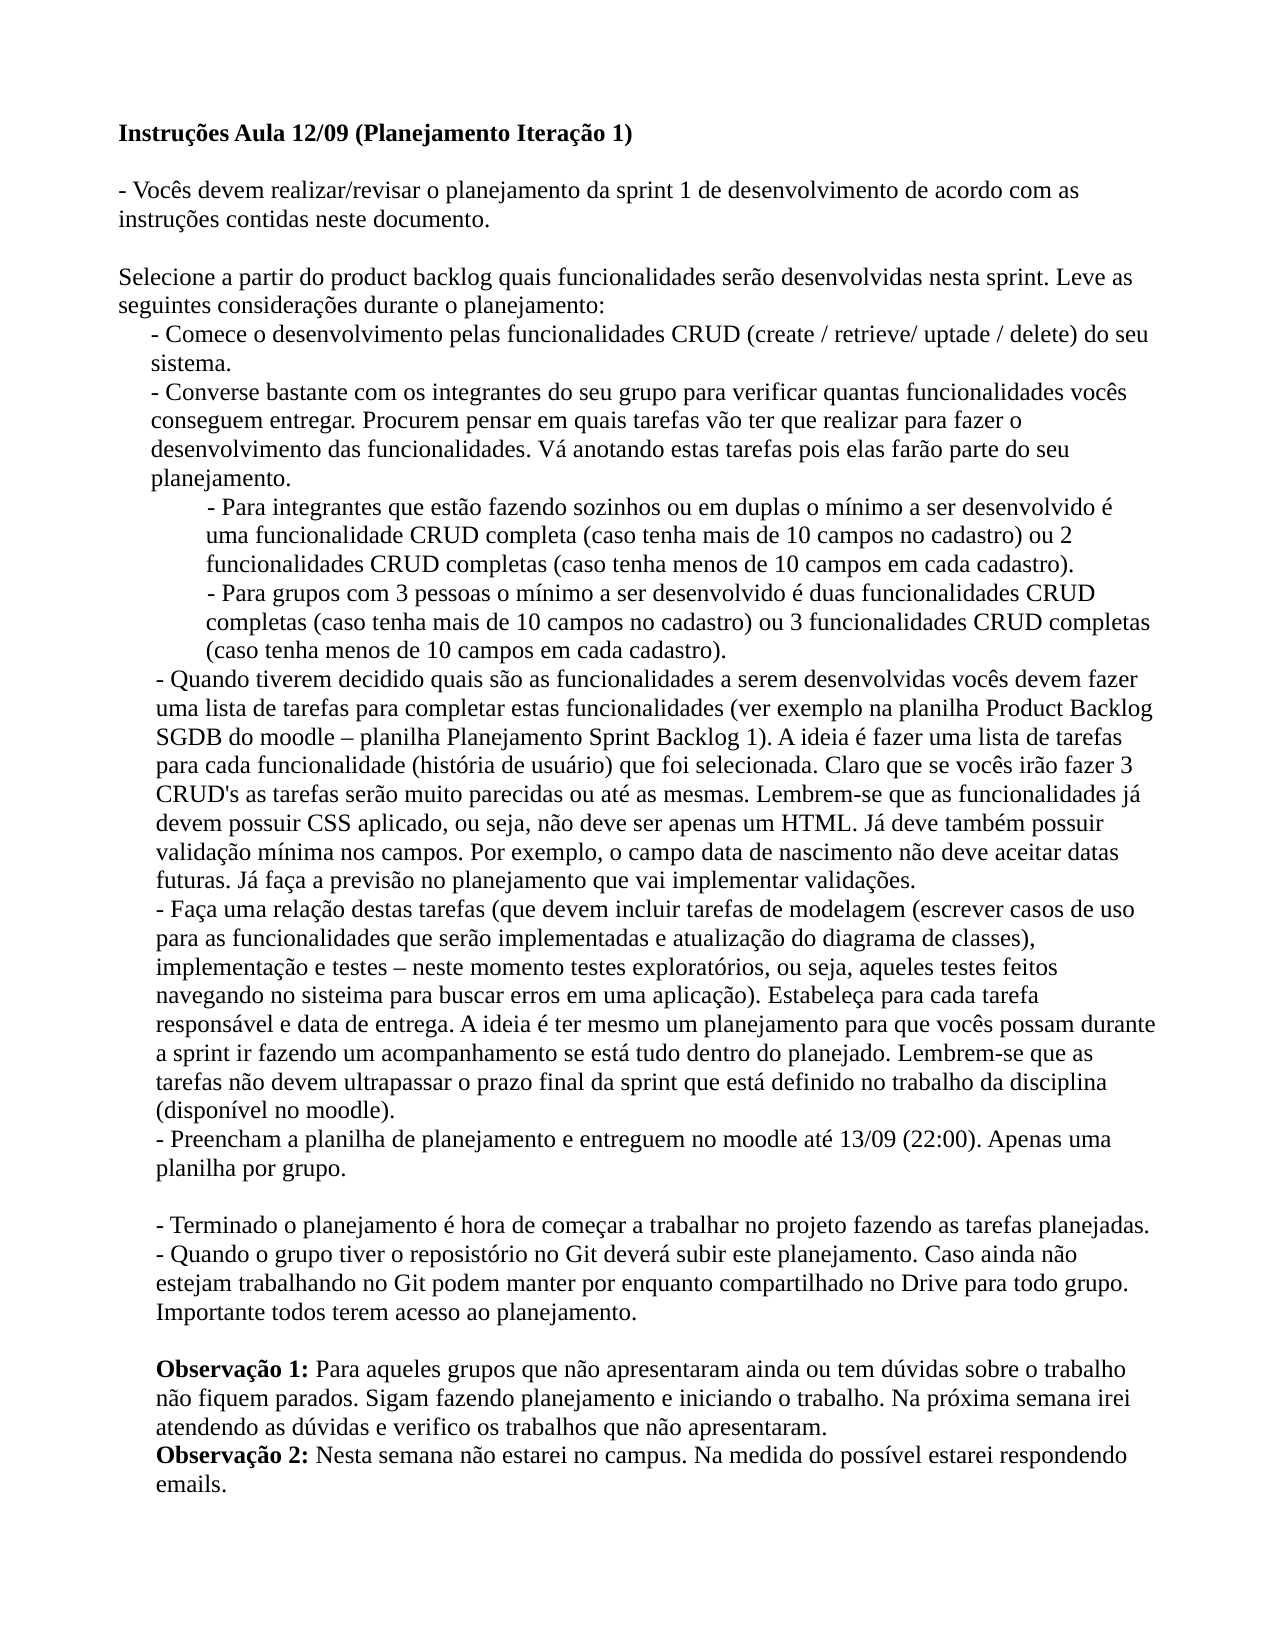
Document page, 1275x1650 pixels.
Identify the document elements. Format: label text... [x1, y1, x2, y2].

text - Comece o desenvolvimento pelas funcionalidades CRUD (create / retrieve/ uptade / delete) do seu sistema. [151, 319, 1157, 377]
text Instruções Aula 12/09 (Planejamento Iteração 1) [118, 118, 1157, 147]
text Observação 1: Para aqueles grupos que não apresentaram ainda ou tem dúvidas sobre o trabalho não fiquem parados. Sigam fazendo planejamento e iniciando o trabalho. Na próxima semana irei atendendo as dúvidas e verifico os trabalhos que não apresentaram. [156, 1354, 1157, 1441]
text - Para grupos com 3 pessoas o mínimo a ser desenvolvido é duas funcionalidades CRUD completas (caso tenha mais de 10 campos no cadastro) ou 3 funcionalidades CRUD completas (caso tenha menos de 10 campos em cada cadastro). [206, 578, 1157, 664]
text - Preencham a planilha de planejamento e entreguem no moodle até 13/09 (22:00). Apenas uma planilha por grupo. [156, 1124, 1157, 1182]
text Observação 2: Nesta semana não estarei no campus. Na medida do possível estarei respondendo emails. [156, 1441, 1157, 1498]
text - Vocês devem realizar/revisar o planejamento da sprint 1 de desenvolvimento de acordo com as instruções contidas neste documento. [118, 176, 1157, 233]
text - Converse bastante com os integrantes do seu grupo para verificar quantas funcionalidades vocês conseguem entregar. Procurem pensar em quais tarefas vão ter que realizar para fazer o desenvolvimento das funcionalidades. Vá anotando estas tarefas pois elas farão parte do seu planejamento. [151, 377, 1157, 492]
text - Quando tiverem decidido quais são as funcionalidades a serem desenvolvidas vocês devem fazer uma lista de tarefas para completar estas funcionalidades (ver exemplo na planilha Product Backlog SGDB do moodle – planilha Planejamento Sprint Backlog 1). A ideia é fazer uma lista de tarefas para cada funcionalidade (história de usuário) que foi selecionada. Claro que se vocês irão fazer 3 CRUD's as tarefas serão muito parecidas ou até as mesmas. Lembrem-se que as funcionalidades já devem possuir CSS aplicado, ou seja, não deve ser apenas um HTML. Já deve também possuir validação mínima nos campos. Por exemplo, o campo data de nascimento não deve aceitar datas futuras. Já faça a previsão no planejamento que vai implementar validações. [156, 664, 1157, 894]
text - Quando o grupo tiver o reposistório no Git deverá subir este planejamento. Caso ainda não estejam trabalhando no Git podem manter por enquanto compartilhado no Drive para todo grupo. Importante todos terem acesso ao planejamento. [156, 1239, 1157, 1326]
text - Terminado o planejamento é hora de começar a trabalhar no projeto fazendo as tarefas planejadas. [156, 1211, 1157, 1239]
text - Faça uma relação destas tarefas (que devem incluir tarefas de modelagem (escrever casos de uso para as funcionalidades que serão implementadas e atualização do diagrama de classes), implementação e testes – neste momento testes exploratórios, ou seja, aqueles testes feitos navegando no sisteima para buscar erros em uma aplicação). Estabeleça para cada tarefa responsável e data de entrega. A ideia é ter mesmo um planejamento para que vocês possam durante a sprint ir fazendo um acompanhamento se está tudo dentro do planejado. Lembrem-se que as tarefas não devem ultrapassar o prazo final da sprint que está definido no trabalho da disciplina (disponível no moodle). [156, 894, 1157, 1124]
text Selecione a partir do product backlog quais funcionalidades serão desenvolvidas nesta sprint. Leve as seguintes considerações durante o planejamento: [118, 262, 1157, 319]
text - Para integrantes que estão fazendo sozinhos ou em duplas o mínimo a ser desenvolvido é uma funcionalidade CRUD completa (caso tenha mais de 10 campos no cadastro) ou 2 funcionalidades CRUD completas (caso tenha menos de 10 campos em cada cadastro). [206, 492, 1157, 578]
